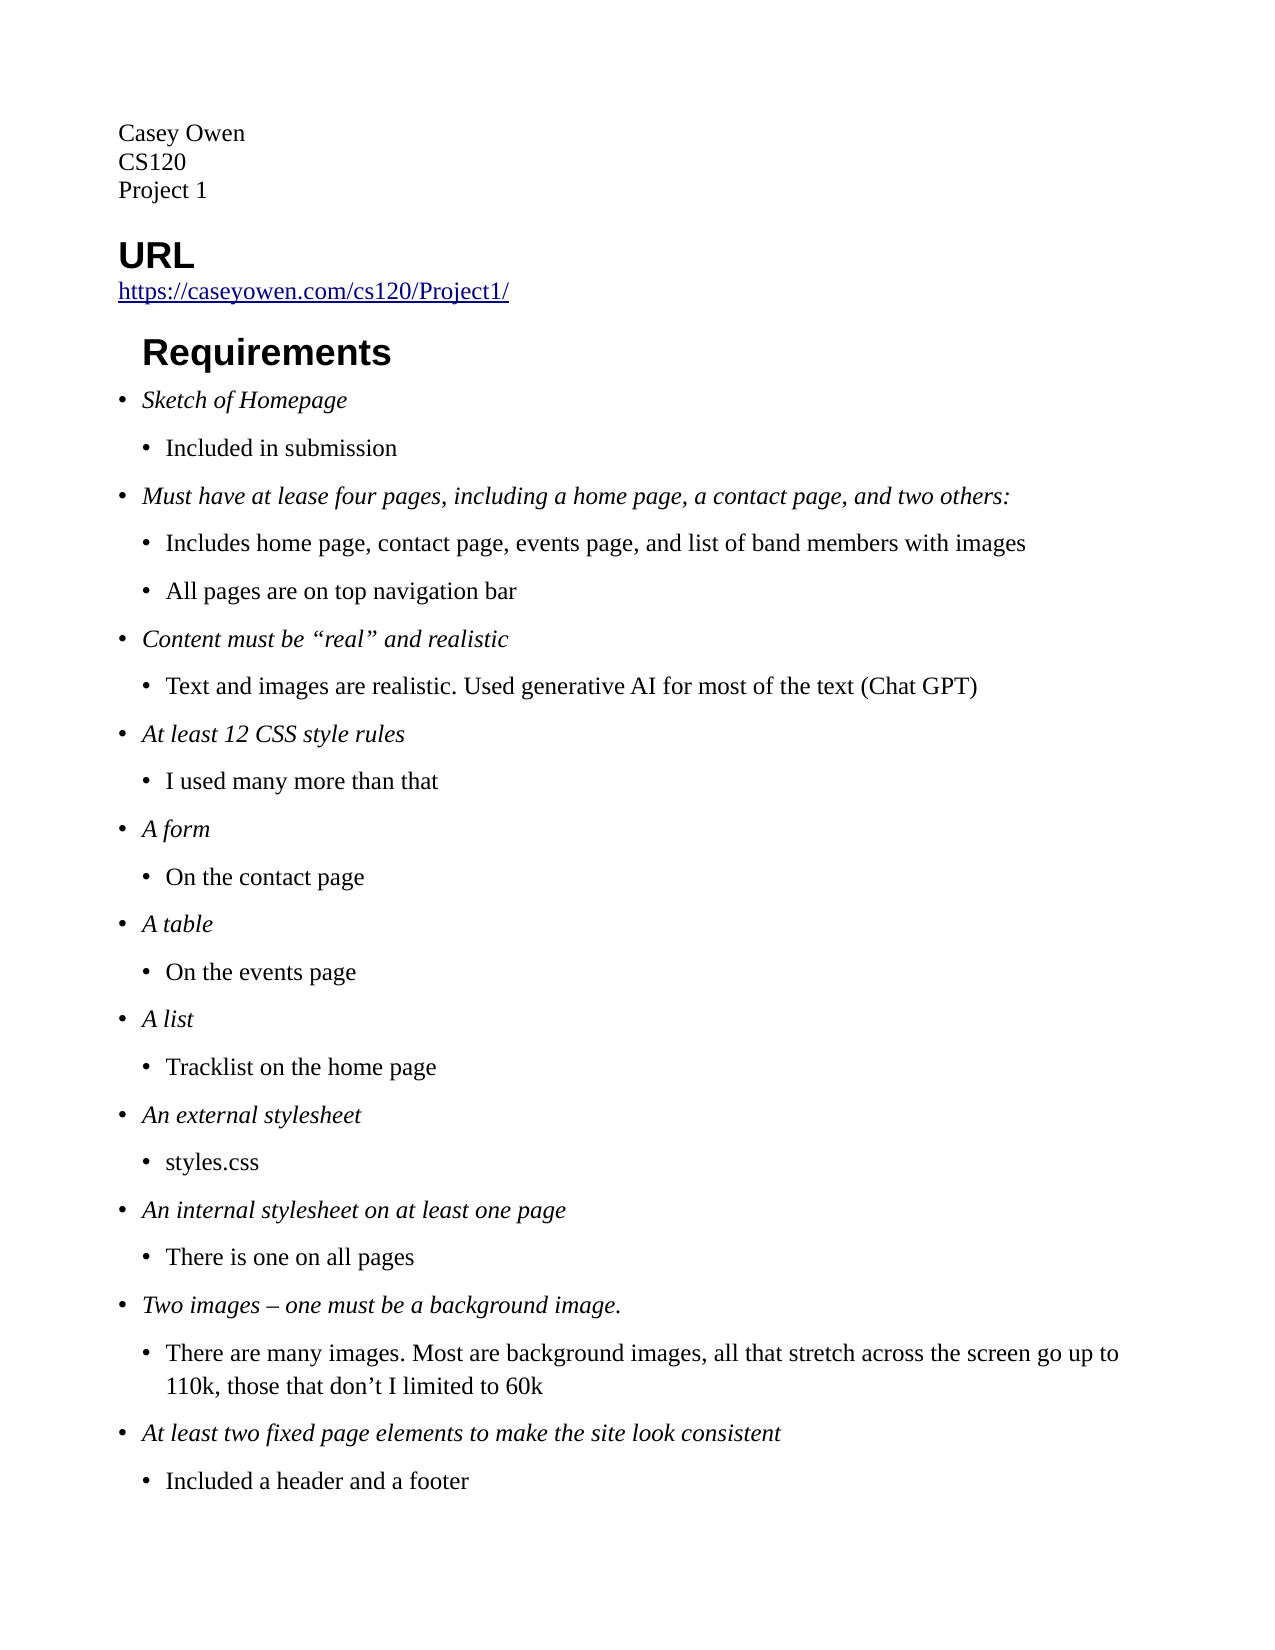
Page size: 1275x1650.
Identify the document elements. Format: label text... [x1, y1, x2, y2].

list A table [118, 909, 1157, 938]
list Tracklist on the home page [142, 1052, 1157, 1081]
list A list [118, 1004, 1157, 1033]
list Content must be “real” and realistic [118, 624, 1157, 652]
list Included a header and a footer [142, 1466, 1157, 1495]
text Casey Owen [118, 118, 1157, 147]
text URL [118, 233, 1157, 276]
list Text and images are realistic. Used generative AI for most of the text (Chat GPT) [142, 671, 1157, 700]
list On the contact page [142, 862, 1157, 890]
list There is one on all pages [142, 1242, 1157, 1271]
list styles.css [142, 1147, 1157, 1176]
list Sketch of Homepage [118, 386, 1157, 414]
list At least 12 CSS style rules [118, 719, 1157, 748]
list Includes home page, contact page, events page, and list of band members with images [142, 528, 1157, 557]
list There are many images. Most are background images, all that stretch across the screen go up to 110k, those that don’t I limited to 60k [142, 1338, 1157, 1399]
list On the events page [142, 957, 1157, 986]
list Two images – one must be a background image. [118, 1290, 1157, 1319]
list I used many more than that [142, 766, 1157, 795]
text CS120 [118, 147, 1157, 176]
list An external stylesheet [118, 1100, 1157, 1128]
text Project 1 [118, 176, 1157, 204]
list At least two fixed page elements to make the site look consistent [118, 1418, 1157, 1447]
list All pages are on top navigation bar [142, 576, 1157, 605]
list Must have at lease four pages, including a home page, a contact page, and two others: [118, 481, 1157, 509]
list A form [118, 814, 1157, 843]
subtitle Requirements [118, 330, 1157, 373]
text https://caseyowen.com/cs120/Project1/ [118, 276, 1157, 305]
list An internal stylesheet on at least one page [118, 1195, 1157, 1224]
list Included in submission [142, 433, 1157, 462]
